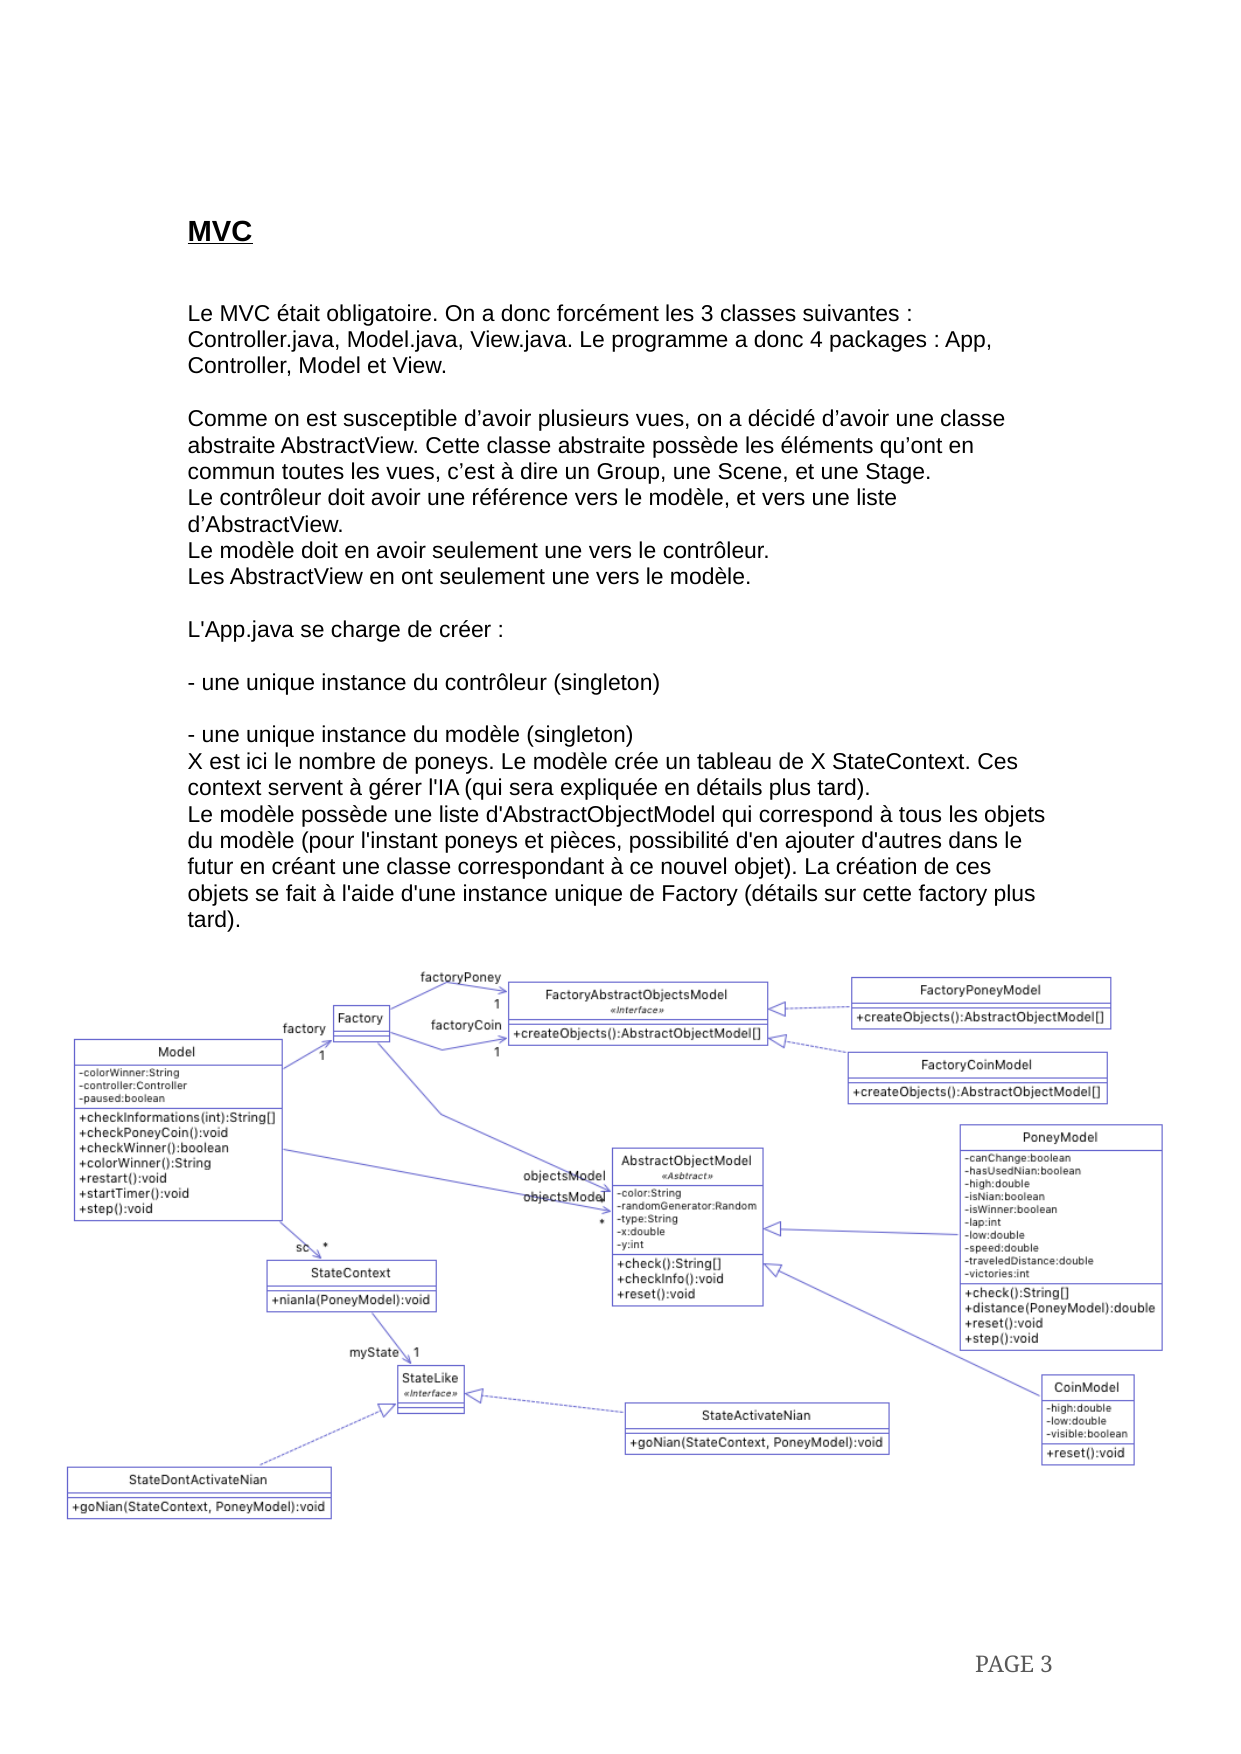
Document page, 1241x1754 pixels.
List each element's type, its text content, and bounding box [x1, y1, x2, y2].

text MVC [187, 213, 1053, 247]
text Le modèle possède une liste d'AbstractObjectModel qui correspond à tous les objets du modèle (pour l'instant poneys et pièces, possibilité d'en ajouter d'autres dans le futur en créant une classe correspondant à ce nouvel objet). La création de ces objets se fait à l'aide d'une instance unique de Factory (détails sur cette factory plus tard). [187, 801, 1053, 932]
text Le modèle doit en avoir seulement une vers le contrôleur. [187, 537, 1053, 563]
text Les AbstractView en ont seulement une vers le modèle. [187, 563, 1053, 590]
text - une unique instance du modèle (singleton) [187, 721, 1053, 748]
text - une unique instance du contrôleur (singleton) [187, 669, 1053, 695]
text Le contrôleur doit avoir une référence vers le modèle, et vers une liste d’AbstractView. [187, 484, 1053, 537]
picture [53, 963, 1241, 1531]
text Comme on est susceptible d’avoir plusieurs vues, on a décidé d’avoir une classe abstraite AbstractView. Cette classe abstraite possède les éléments qu’ont en commun toutes les vues, c’est à dire un Group, une Scene, et une Stage. [187, 405, 1053, 484]
text L'App.java se charge de créer : [187, 616, 1053, 642]
text Le MVC était obligatoire. On a donc forcément les 3 classes suivantes : Controller.java, Model.java, View.java. Le programme a donc 4 packages : App, Controller, Model et View. [187, 300, 1053, 379]
text X est ici le nombre de poneys. Le modèle crée un tableau de X StateContext. Ces context servent à gérer l'IA (qui sera expliquée en détails plus tard). [187, 748, 1053, 801]
